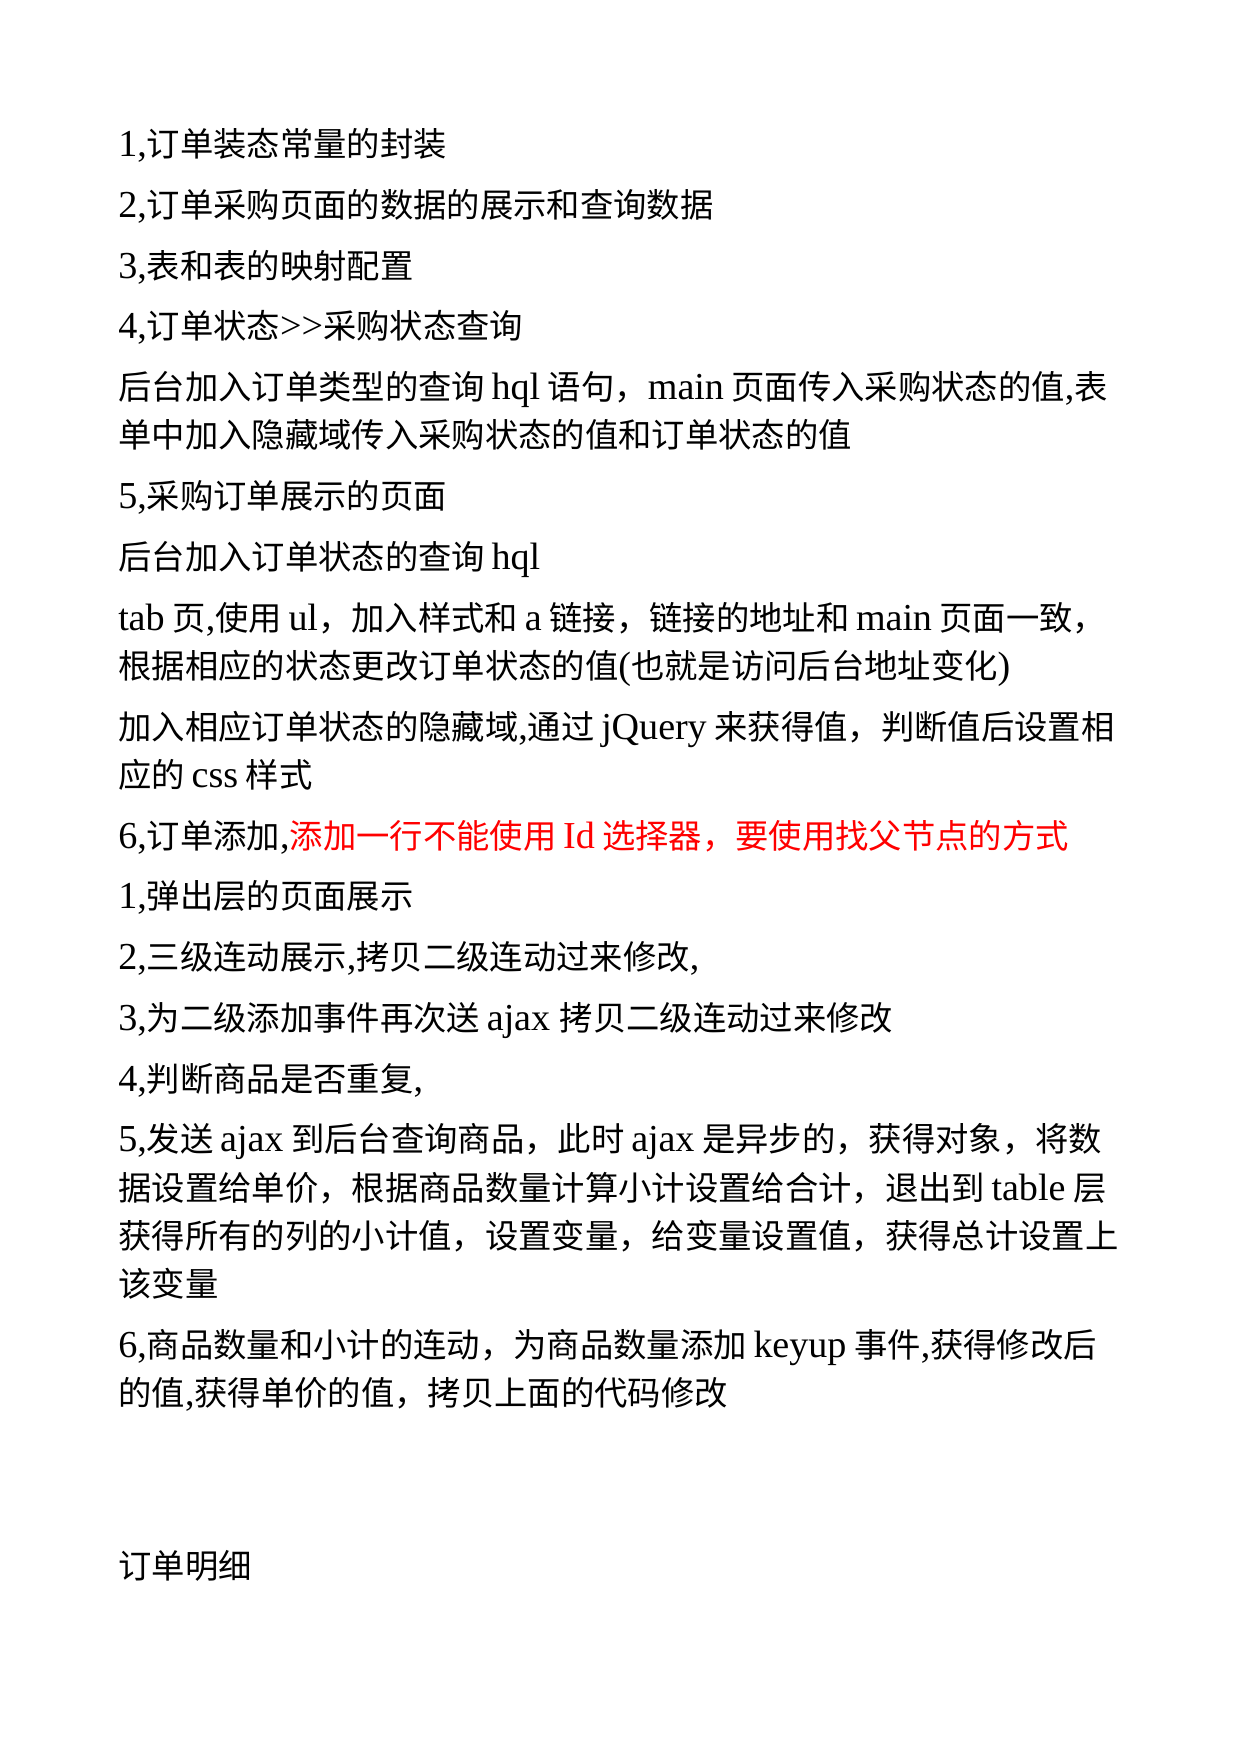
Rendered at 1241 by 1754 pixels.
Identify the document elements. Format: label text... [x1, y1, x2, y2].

text 后台加入订单状态的查询hql [118, 531, 1122, 579]
text 后台加入订单类型的查询hql语句，main页面传入采购状态的值,表单中加入隐藏域传入采购状态的值和订单状态的值 [118, 361, 1122, 457]
text 6,商品数量和小计的连动，为商品数量添加keyup事件,获得修改后的值,获得单价的值，拷贝上面的代码修改 [118, 1318, 1122, 1415]
text 6,订单添加,添加一行不能使用Id选择器，要使用找父节点的方式 [118, 809, 1122, 858]
text 加入相应订单状态的隐藏域,通过jQuery来获得值，判断值后设置相应的css样式 [118, 700, 1122, 797]
text 2,订单采购页面的数据的展示和查询数据 [118, 179, 1122, 227]
text 订单明细 [118, 1540, 1122, 1588]
text 4,判断商品是否重复, [118, 1052, 1122, 1101]
text 4,订单状态>>采购状态查询 [118, 300, 1122, 348]
text 1,弹出层的页面展示 [118, 870, 1122, 918]
text tab页,使用ul，加入样式和a链接，链接的地址和main页面一致，根据相应的状态更改订单状态的值(也就是访问后台地址变化) [118, 591, 1122, 688]
text 5,采购订单展示的页面 [118, 470, 1122, 518]
text 3,表和表的映射配置 [118, 239, 1122, 288]
text 5,发送ajax到后台查询商品，此时ajax是异步的，获得对象，将数据设置给单价，根据商品数量计算小计设置给合计，退出到table层获得所有的列的小计值，设置变量，给变量设置值，获得总计设置上该变量 [118, 1113, 1122, 1306]
text 3,为二级添加事件再次送ajax 拷贝二级连动过来修改 [118, 992, 1122, 1040]
text 1,订单装态常量的封装 [118, 118, 1122, 166]
text 2,三级连动展示,拷贝二级连动过来修改, [118, 931, 1122, 979]
